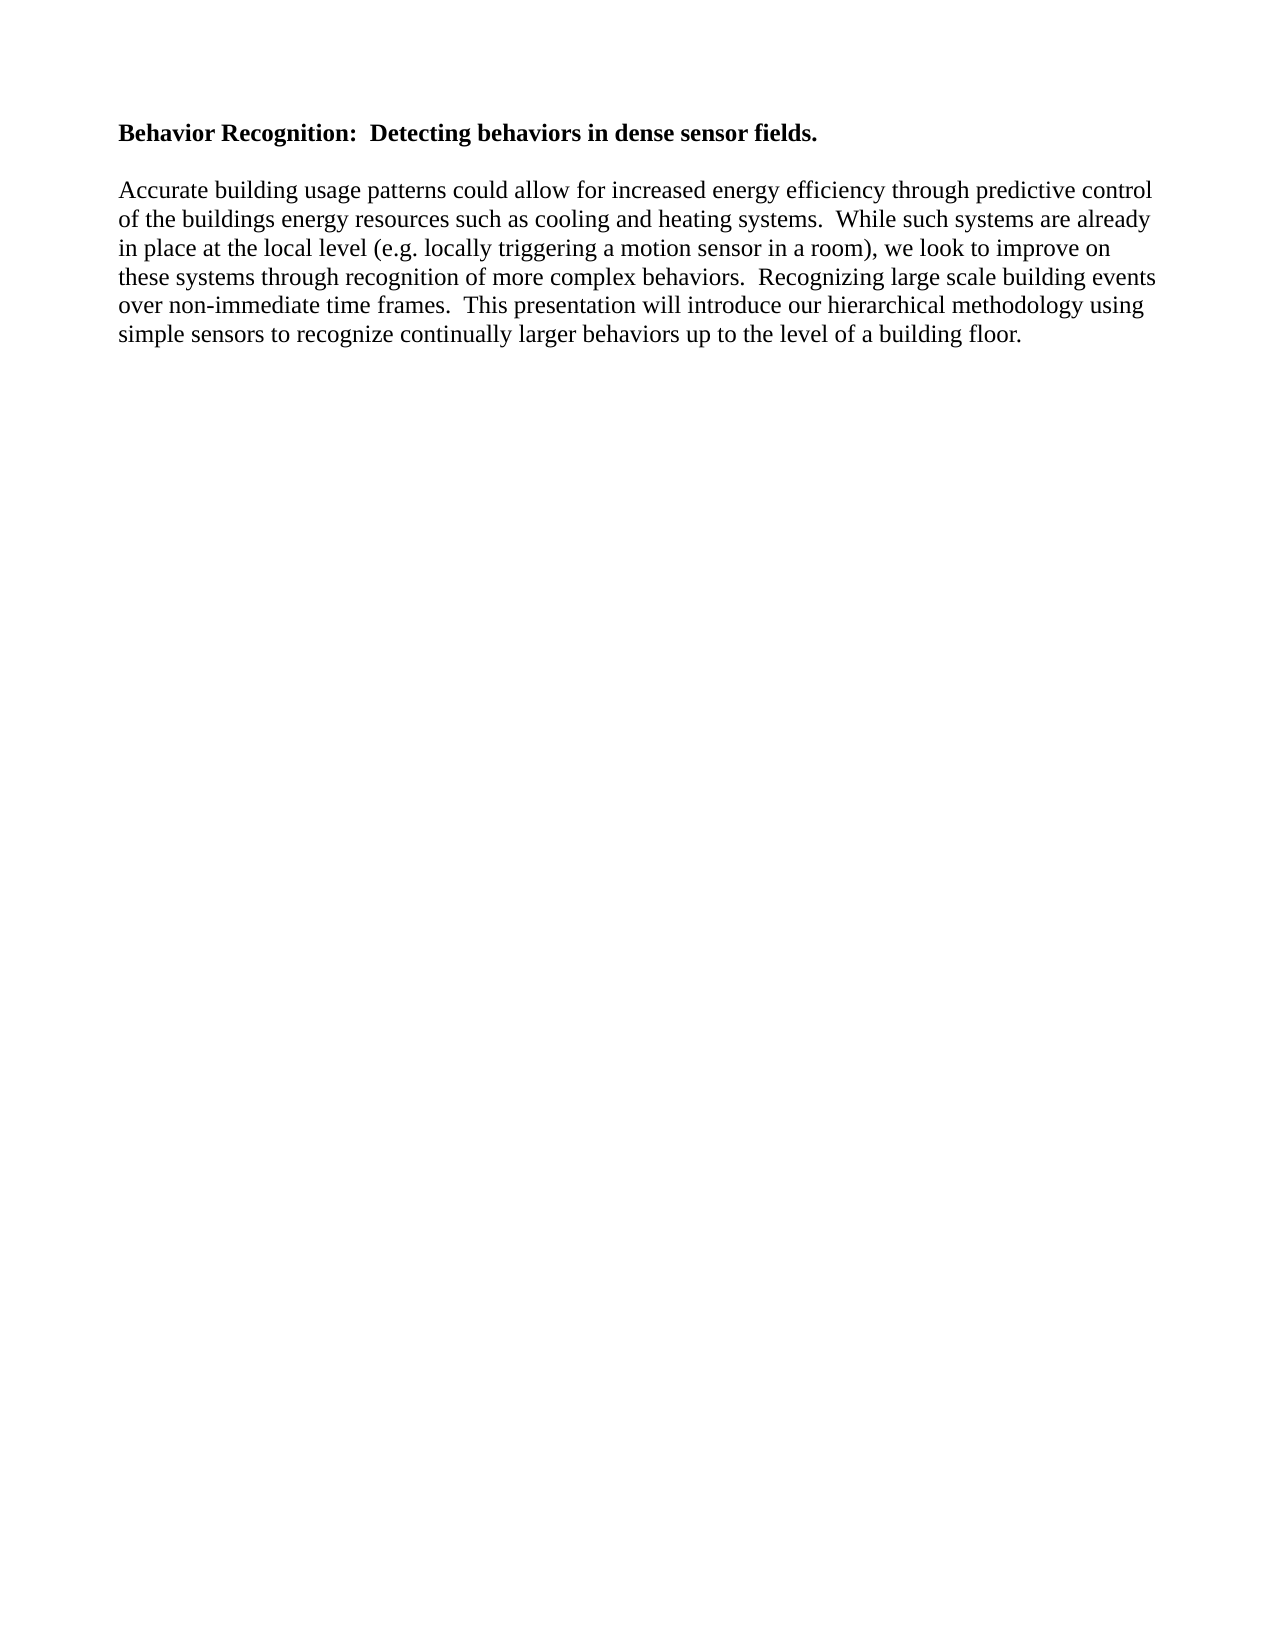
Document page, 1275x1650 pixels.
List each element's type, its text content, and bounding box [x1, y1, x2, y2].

text Accurate building usage patterns could allow for increased energy efficiency through predictive control of the buildings energy resources such as cooling and heating systems. While such systems are already in place at the local level (e.g. locally triggering a motion sensor in a room), we look to improve on these systems through recognition of more complex behaviors. Recognizing large scale building events over non-immediate time frames. This presentation will introduce our hierarchical methodology using simple sensors to recognize continually larger behaviors up to the level of a building floor. [118, 176, 1157, 348]
text Behavior Recognition: Detecting behaviors in dense sensor fields. [118, 118, 1157, 147]
